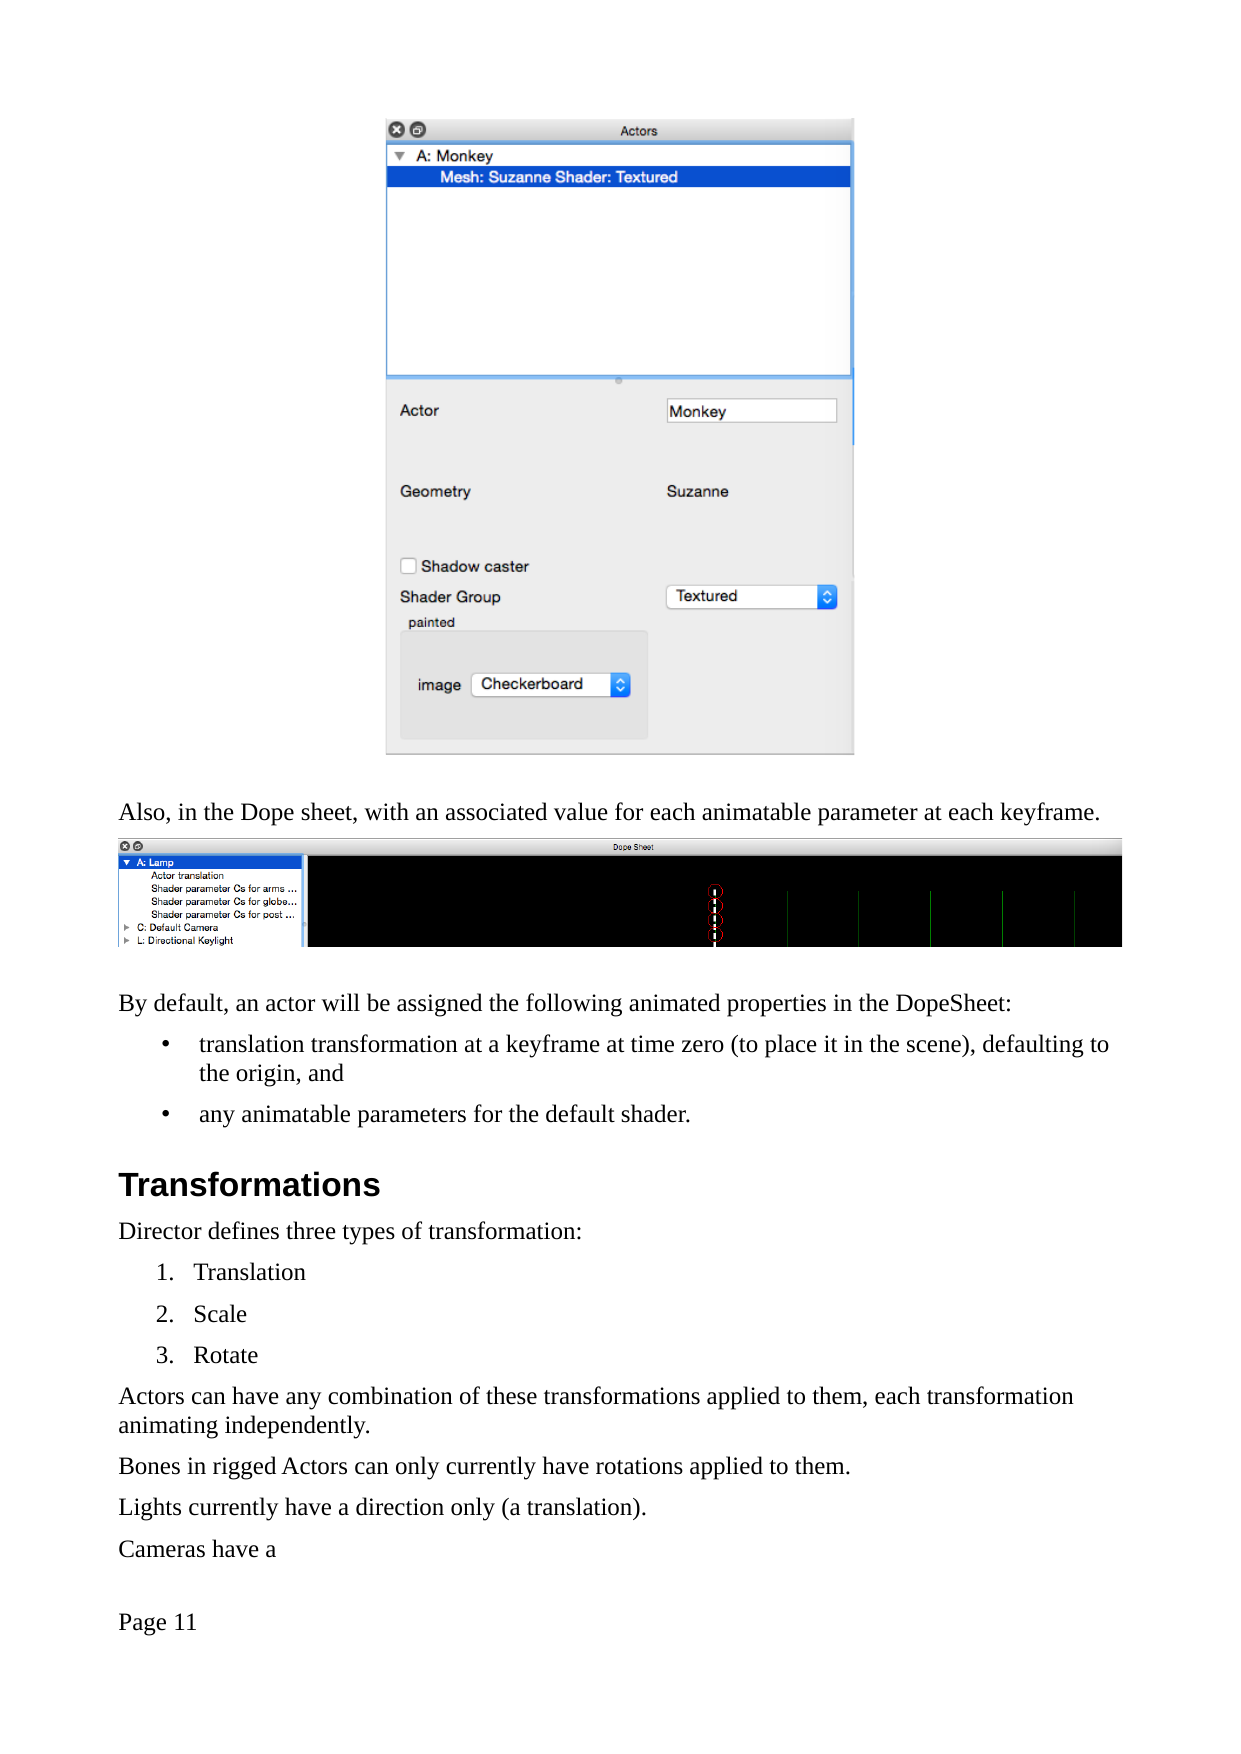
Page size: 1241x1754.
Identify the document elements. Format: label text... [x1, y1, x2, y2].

text Also, in the Dope sheet, with an associated value for each animatable parameter at each keyframe. [118, 797, 1122, 826]
text Lights currently have a direction only (a translation). [118, 1492, 1122, 1521]
picture [385, 118, 855, 756]
picture [118, 838, 1123, 947]
list Translation [156, 1257, 1122, 1286]
text By default, an actor will be assigned the following animated properties in the DopeSheet: [118, 988, 1122, 1016]
text Bones in rigged Actors can only currently have rotations applied to them. [118, 1451, 1122, 1480]
text Director defines three types of transformation: [118, 1216, 1122, 1245]
list translation transformation at a keyframe at time zero (to place it in the scene), defaulting to the origin, and [161, 1029, 1122, 1086]
text Actors can have any combination of these transformations applied to them, each transformation animating independently. [118, 1381, 1122, 1439]
list Scale [156, 1299, 1122, 1327]
subtitle Transformations [118, 1165, 1122, 1204]
list Rotate [156, 1340, 1122, 1369]
list any animatable parameters for the default shader. [161, 1099, 1122, 1128]
text Cameras have a [118, 1534, 1122, 1562]
